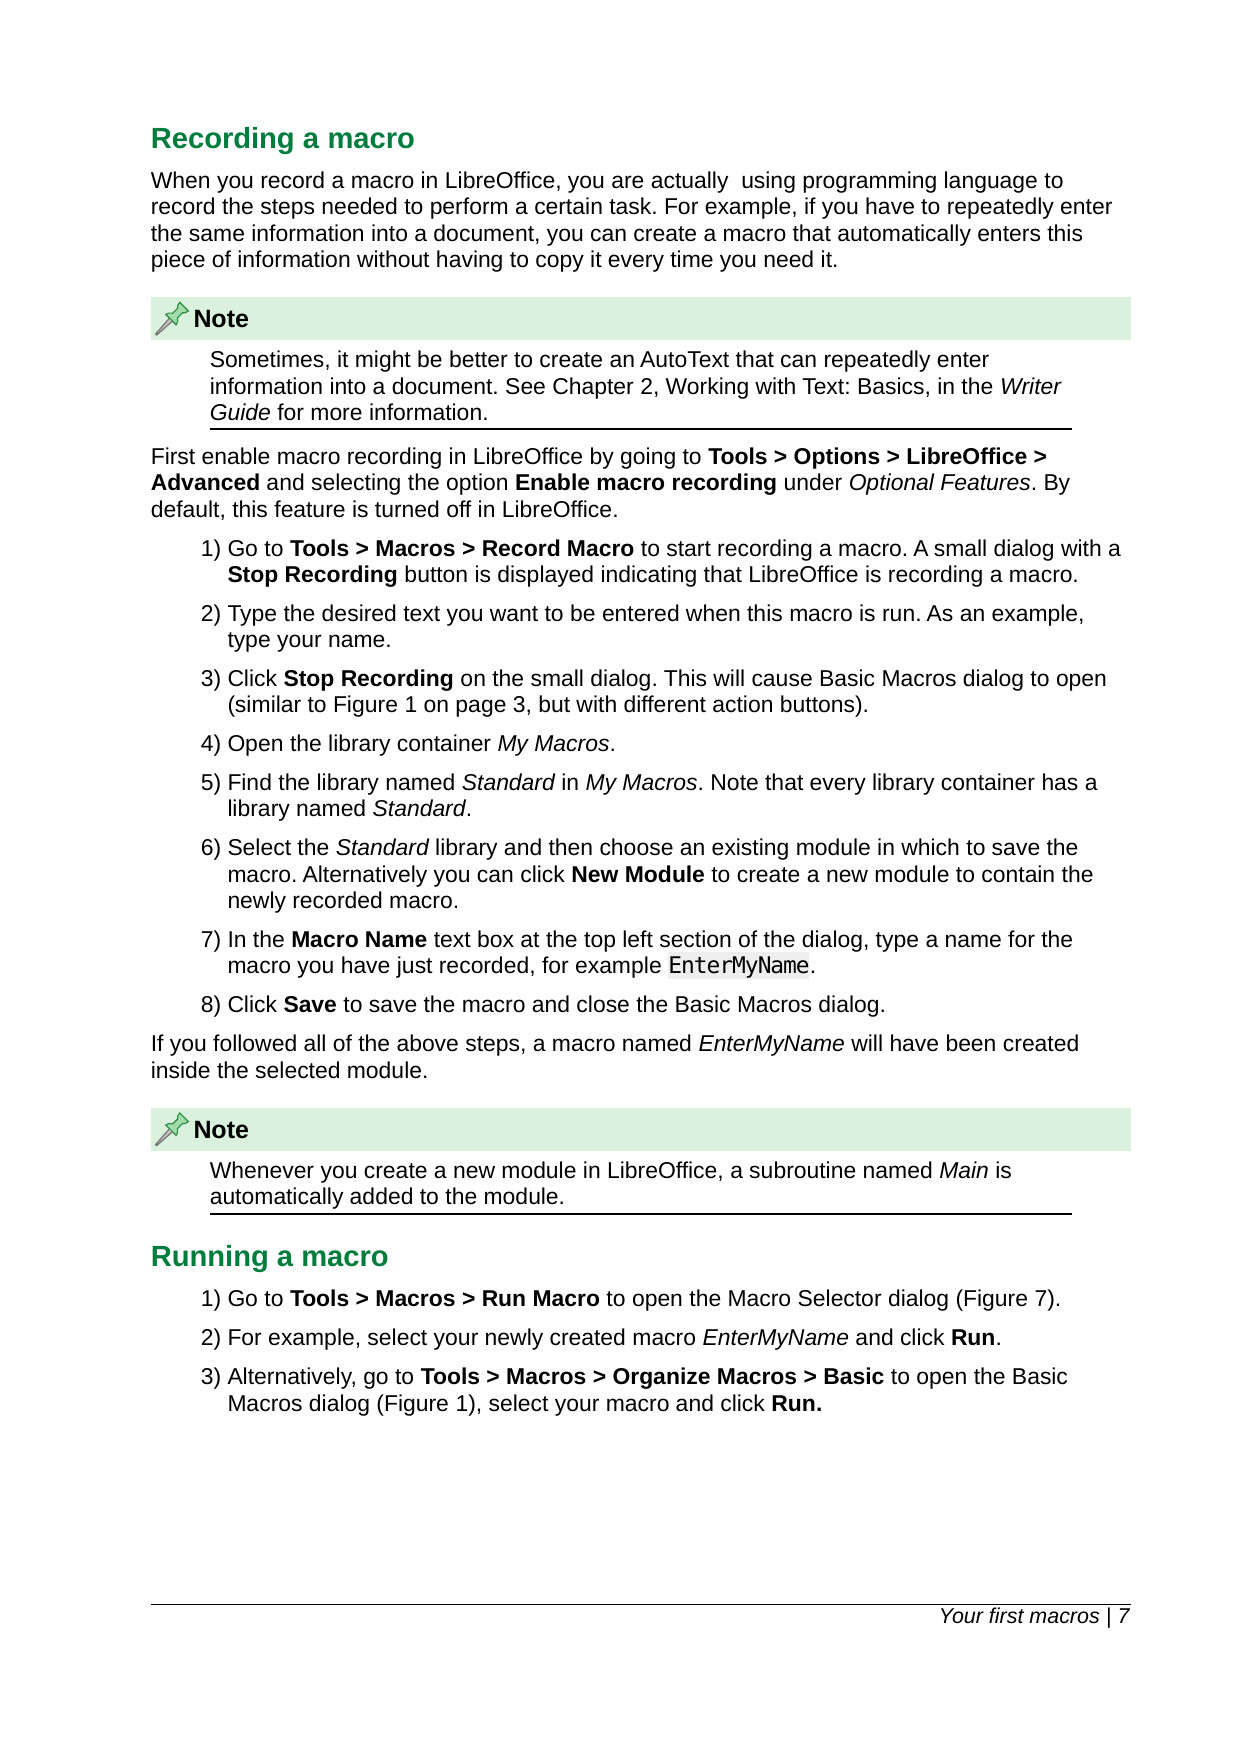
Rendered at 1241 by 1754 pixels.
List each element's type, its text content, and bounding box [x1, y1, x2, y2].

subtitle Note [151, 1108, 1131, 1151]
text When you record a macro in LibreOffice, you are actually using programming language to record the steps needed to perform a certain task. For example, if you have to repeatedly enter the same information into a document, you can create a macro that automatically enters this piece of information without having to copy it every time you need it. [151, 167, 1131, 272]
list Click Save to save the macro and close the Basic Macros dialog. [227, 991, 1131, 1018]
text Sometimes, it might be better to create an AutoText that can repeatedly enter information into a document. See Chapter 2, Working with Text: Basics, in the Writer Guide for more information. [209, 346, 1072, 430]
list Go to Tools > Macros > Record Macro to start recording a macro. A small dialog with a Stop Recording button is displayed indicating that LibreOffice is recording a macro. [227, 534, 1131, 587]
list Select the Standard library and then choose an existing module in which to save the macro. Alternatively you can click New Module to create a new module to contain the newly recorded macro. [227, 834, 1131, 913]
list For example, select your newly created macro EnterMyName and click Run. [227, 1324, 1131, 1351]
list Click Stop Recording on the small dialog. This will cause Basic Macros dialog to open (similar to Figure 1 on page 3, but with different action buttons). [227, 665, 1131, 718]
subtitle Note [151, 297, 1131, 340]
list Open the library container My Macros. [227, 730, 1131, 756]
list Find the library named Standard in My Macros. Note that every library container has a library named Standard. [227, 769, 1131, 822]
list Go to Tools > Macros > Run Macro to open the Macro Selector dialog (Figure 7). [227, 1285, 1131, 1312]
subtitle Running a macro [151, 1239, 1131, 1273]
list First enable macro recording in LibreOffice by going to Tools > Options > LibreOffice > Advanced and selecting the option Enable macro recording under Optional Features. By default, this feature is turned off in LibreOffice. [151, 443, 1131, 522]
list Type the desired text you want to be entered when this macro is run. As an example, type your name. [227, 600, 1131, 652]
list Alternatively, go to Tools > Macros > Organize Macros > Basic to open the Basic Macros dialog (Figure 1), select your macro and click Run. [227, 1363, 1131, 1416]
subtitle Recording a macro [151, 121, 1131, 154]
list In the Macro Name text box at the top left section of the dialog, type a name for the macro you have just recorded, for example EnterMyName. [227, 926, 1131, 979]
text Whenever you create a new module in LibreOffice, a subroutine named Main is automatically added to the module. [209, 1157, 1072, 1215]
text If you followed all of the above steps, a macro named EnterMyName will have been created inside the selected module. [151, 1030, 1131, 1083]
